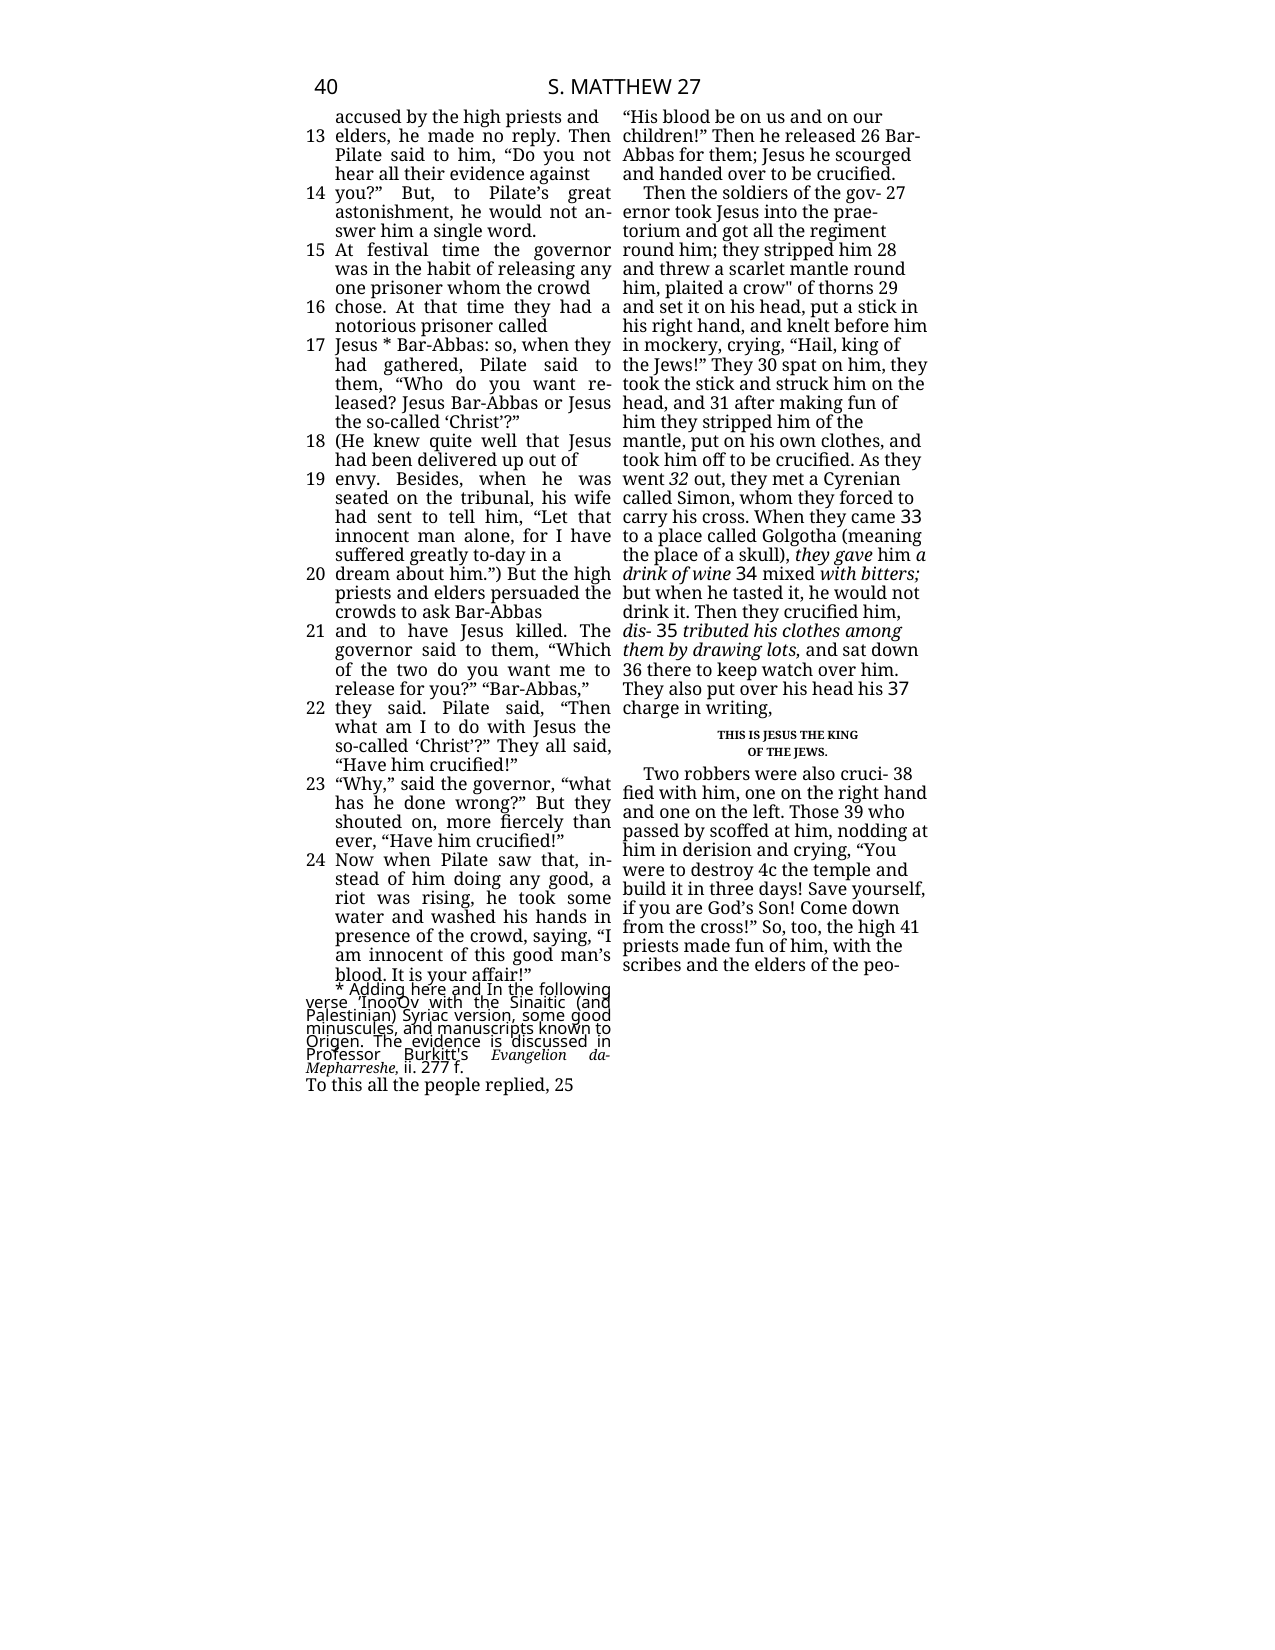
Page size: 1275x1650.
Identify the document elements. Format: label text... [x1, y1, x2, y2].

list you?” But, to Pilate’s great astonishment, he would not an­swer him a single word. [306, 184, 612, 241]
list and to have Jesus killed. The governor said to them, “Which of the two do you want me to release for you?” “Bar-Abbas,” [306, 623, 612, 699]
list chose. At that time they had a notorious prisoner called [306, 298, 612, 337]
list Jesus * Bar-Abbas: so, when they had gathered, Pilate said to them, “Who do you want re­leased? Jesus Bar-Abbas or Jesus the so-called ‘Christ’?” [306, 337, 612, 432]
list dream about him.”) But the high priests and elders persuaded the crowds to ask Bar-Abbas [306, 565, 612, 623]
text “His blood be on us and on our children!” Then he released 26 Bar-Abbas for them; Jesus he scourged and handed over to be crucified. [622, 108, 928, 184]
list they said. Pilate said, “Then what am I to do with Jesus the so-called ‘Christ’?” They all said, “Have him crucified!” [306, 699, 612, 775]
list (He knew quite well that Jesus had been delivered up out of [306, 432, 612, 470]
text * Adding here and In the following verse ’InooOv with the Sinaitic (and Palestinian) Syriac version, some good minuscules, and manuscripts known to Origen. The evidence is discussed in Professor Burkitt's Evangelion da- Mepharreshe, ii. 277 f. [306, 985, 612, 1076]
text Then the soldiers of the gov- 27 ernor took Jesus into the prae- torium and got all the regiment round him; they stripped him 28 and threw a scarlet mantle round him, plaited a crow" of thorns 29 and set it on his head, put a stick in his right hand, and knelt before him in mockery, crying, “Hail, king of the Jews!” They 30 spat on him, they took the stick and struck him on the head, and 31 after making fun of him they stripped him of the mantle, put on his own clothes, and took him off to be crucified. As they went 32 out, they met a Cyrenian called Simon, whom they forced to carry his cross. When they came 33 to a place called Golgotha (meaning the place of a skull), they gave him a drink of wine 34 mixed with bitters; but when he tasted it, he would not drink it. Then they crucified him, dis- 35 tributed his clothes among them by drawing lots, and sat down 36 there to keep watch over him. They also put over his head his 37 charge in writing, [622, 184, 928, 718]
list envy. Besides, when he was seated on the tribunal, his wife had sent to tell him, “Let that innocent man alone, for I have suffered greatly to-day in a [306, 470, 612, 565]
list At festival time the governor was in the habit of releasing any one prisoner whom the crowd [306, 241, 612, 298]
text To this all the people replied, 25 [306, 1076, 612, 1095]
text accused by the high priests and [306, 108, 612, 127]
text THIS IS JESUS THE KING OF THE JEWS. [647, 725, 928, 760]
text Two robbers were also cruci- 38 fied with him, one on the right hand and one on the left. Those 39 who passed by scoffed at him, nodding at him in derision and crying, “You were to destroy 4c the temple and build it in three days! Save yourself, if you are God’s Son! Come down from the cross!” So, too, the high 41 priests made fun of him, with the scribes and the elders of the peo- [622, 765, 928, 975]
list elders, he made no reply. Then Pilate said to him, “Do you not hear all their evidence against [306, 127, 612, 184]
list Now when Pilate saw that, in­stead of him doing any good, a riot was rising, he took some water and washed his hands in presence of the crowd, saying, “I am innocent of this good man’s blood. It is your affair!” [306, 851, 612, 985]
list “Why,” said the governor, “what has he done wrong?” But they shouted on, more fiercely than ever, “Have him crucified!” [306, 775, 612, 851]
